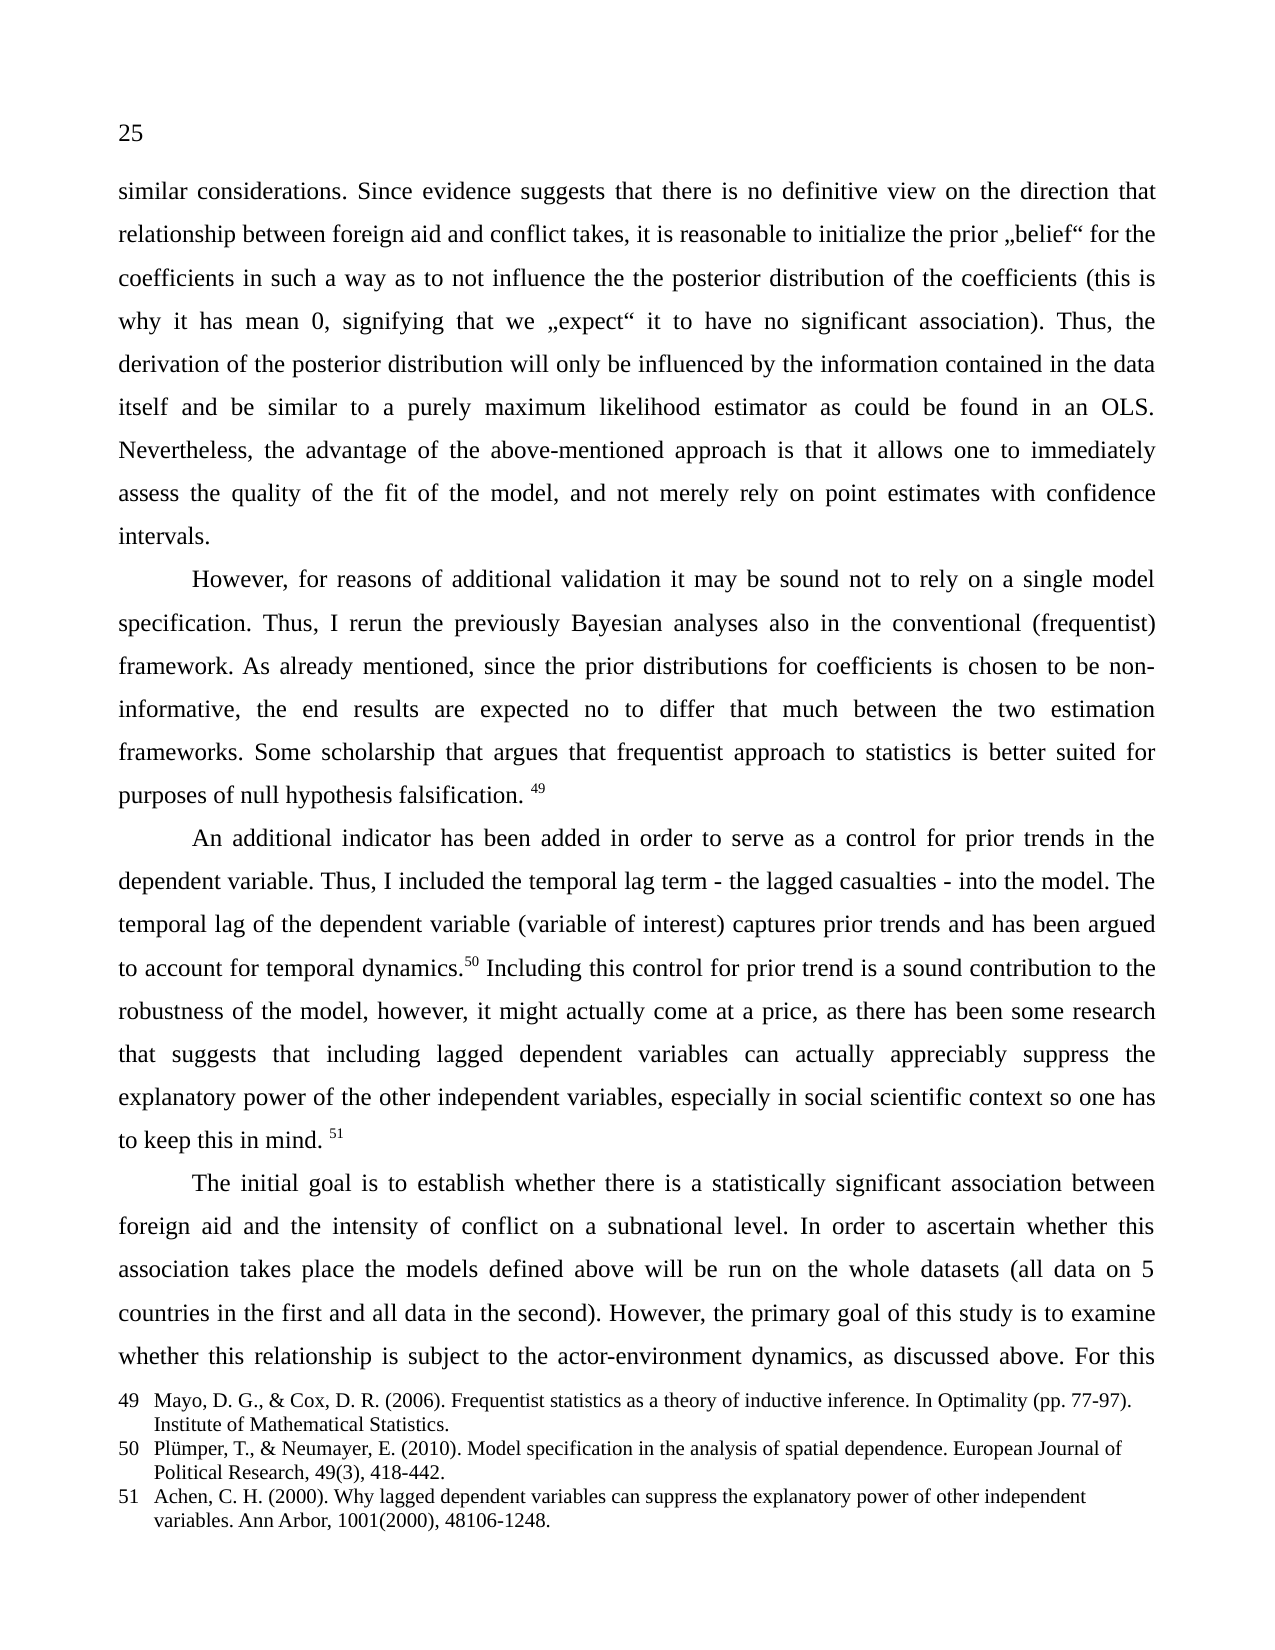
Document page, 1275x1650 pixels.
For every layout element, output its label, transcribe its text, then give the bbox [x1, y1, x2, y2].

text An additional indicator has been added in order to serve as a control for prior trends in the dependent variable. Thus, I included the temporal lag term - the lagged casualties - into the model. The temporal lag of the dependent variable (variable of interest) captures prior trends and has been argued to account for temporal dynamics. Including this control for prior trend is a sound contribution to the robustness of the model, however, it might actually come at a price, as there has been some research that suggests that including lagged dependent variables can actually appreciably suppress the explanatory power of the other independent variables, especially in social scientific context so one has to keep this in mind. [118, 823, 1157, 1154]
text Plümper, T., & Neumayer, E. (2010). Model specification in the analysis of spatial dependence. European Journal of Political Research, 49(3), 418-442. [118, 1436, 1157, 1484]
text Achen, C. H. (2000). Why lagged dependent variables can suppress the explanatory power of other independent variables. Ann Arbor, 1001(2000), 48106-1248. [118, 1484, 1157, 1532]
text Mayo, D. G., & Cox, D. R. (2006). Frequentist statistics as a theory of inductive inference. In Optimality (pp. 77-97). Institute of Mathematical Statistics. [118, 1387, 1157, 1436]
text The initial goal is to establish whether there is a statistically significant association between foreign aid and the intensity of conflict on a subnational level. In order to ascertain whether this association takes place the models defined above will be run on the whole datasets (all data on 5 countries in the first and all data in the second). However, the primary goal of this study is to examine whether this relationship is subject to the actor-environment dynamics, as discussed above. For this [118, 1168, 1157, 1369]
text similar considerations. Since evidence suggests that there is no definitive view on the direction that relationship between foreign aid and conflict takes, it is reasonable to initialize the prior „belief“ for the coefficients in such a way as to not influence the the posterior distribution of the coefficients (this is why it has mean 0, signifying that we „expect“ it to have no significant association). Thus, the derivation of the posterior distribution will only be influenced by the information contained in the data itself and be similar to a purely maximum likelihood estimator as could be found in an OLS. Nevertheless, the advantage of the above-mentioned approach is that it allows one to immediately assess the quality of the fit of the model, and not merely rely on point estimates with confidence intervals. [118, 176, 1157, 550]
text However, for reasons of additional validation it may be sound not to rely on a single model specification. Thus, I rerun the previously Bayesian analyses also in the conventional (frequentist) framework. As already mentioned, since the prior distributions for coefficients is chosen to be non-informative, the end results are expected no to differ that much between the two estimation frameworks. Some scholarship that argues that frequentist approach to statistics is better suited for purposes of null hypothesis falsification. [118, 564, 1157, 809]
